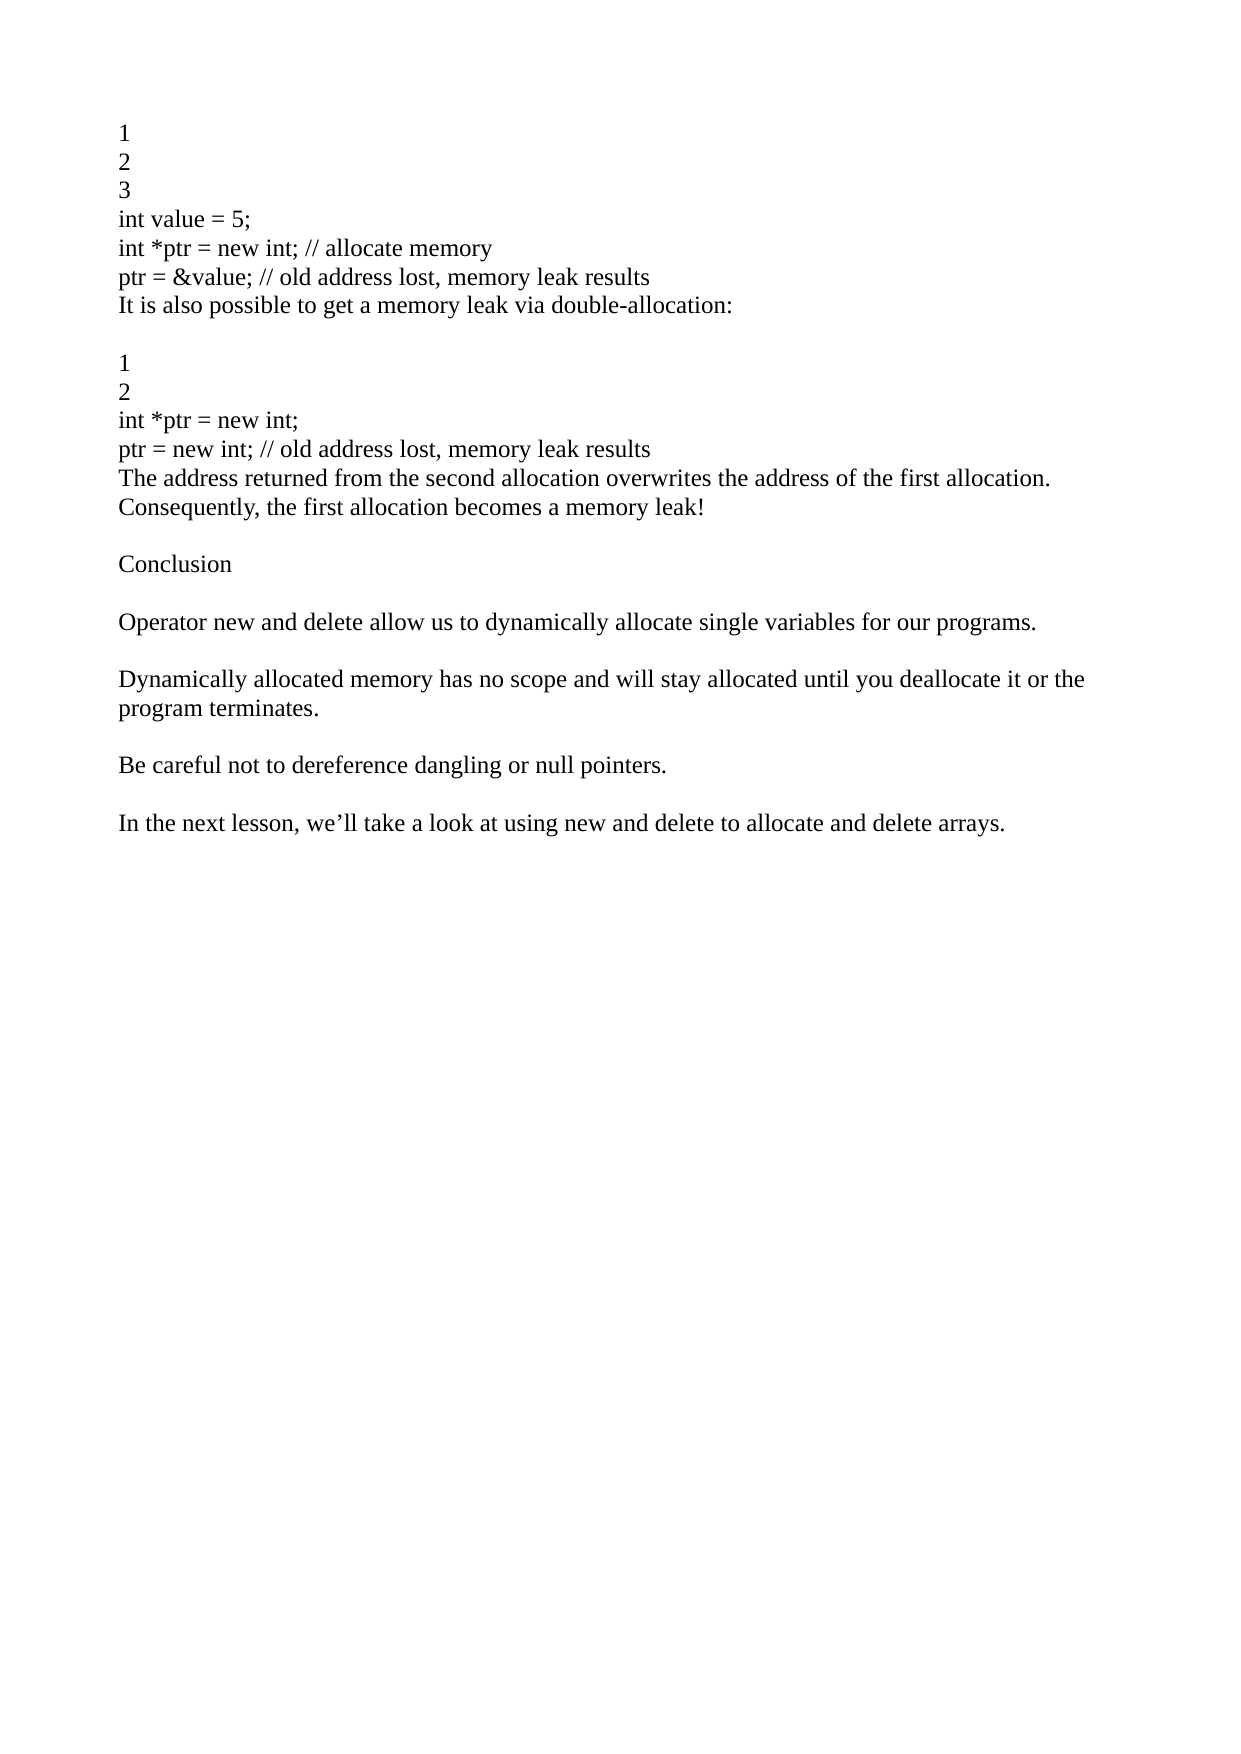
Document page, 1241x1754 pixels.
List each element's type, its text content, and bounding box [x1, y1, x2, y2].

text int *ptr = new int; // allocate memory [118, 233, 1122, 262]
text 2 [118, 147, 1122, 176]
text In the next lesson, we’ll take a look at using new and delete to allocate and delete arrays. [118, 808, 1122, 837]
text ptr = new int; // old address lost, memory leak results [118, 434, 1122, 463]
text Be careful not to dereference dangling or null pointers. [118, 751, 1122, 779]
text 1 [118, 348, 1122, 377]
text int *ptr = new int; [118, 406, 1122, 434]
text Operator new and delete allow us to dynamically allocate single variables for our programs. [118, 607, 1122, 636]
text 1 [118, 118, 1122, 147]
text Conclusion [118, 549, 1122, 578]
text int value = 5; [118, 204, 1122, 233]
text ptr = &value; // old address lost, memory leak results [118, 262, 1122, 291]
text 2 [118, 377, 1122, 406]
text It is also possible to get a memory leak via double-allocation: [118, 291, 1122, 319]
text Dynamically allocated memory has no scope and will stay allocated until you deallocate it or the program terminates. [118, 664, 1122, 722]
text The address returned from the second allocation overwrites the address of the first allocation. Consequently, the first allocation becomes a memory leak! [118, 463, 1122, 521]
text 3 [118, 176, 1122, 204]
